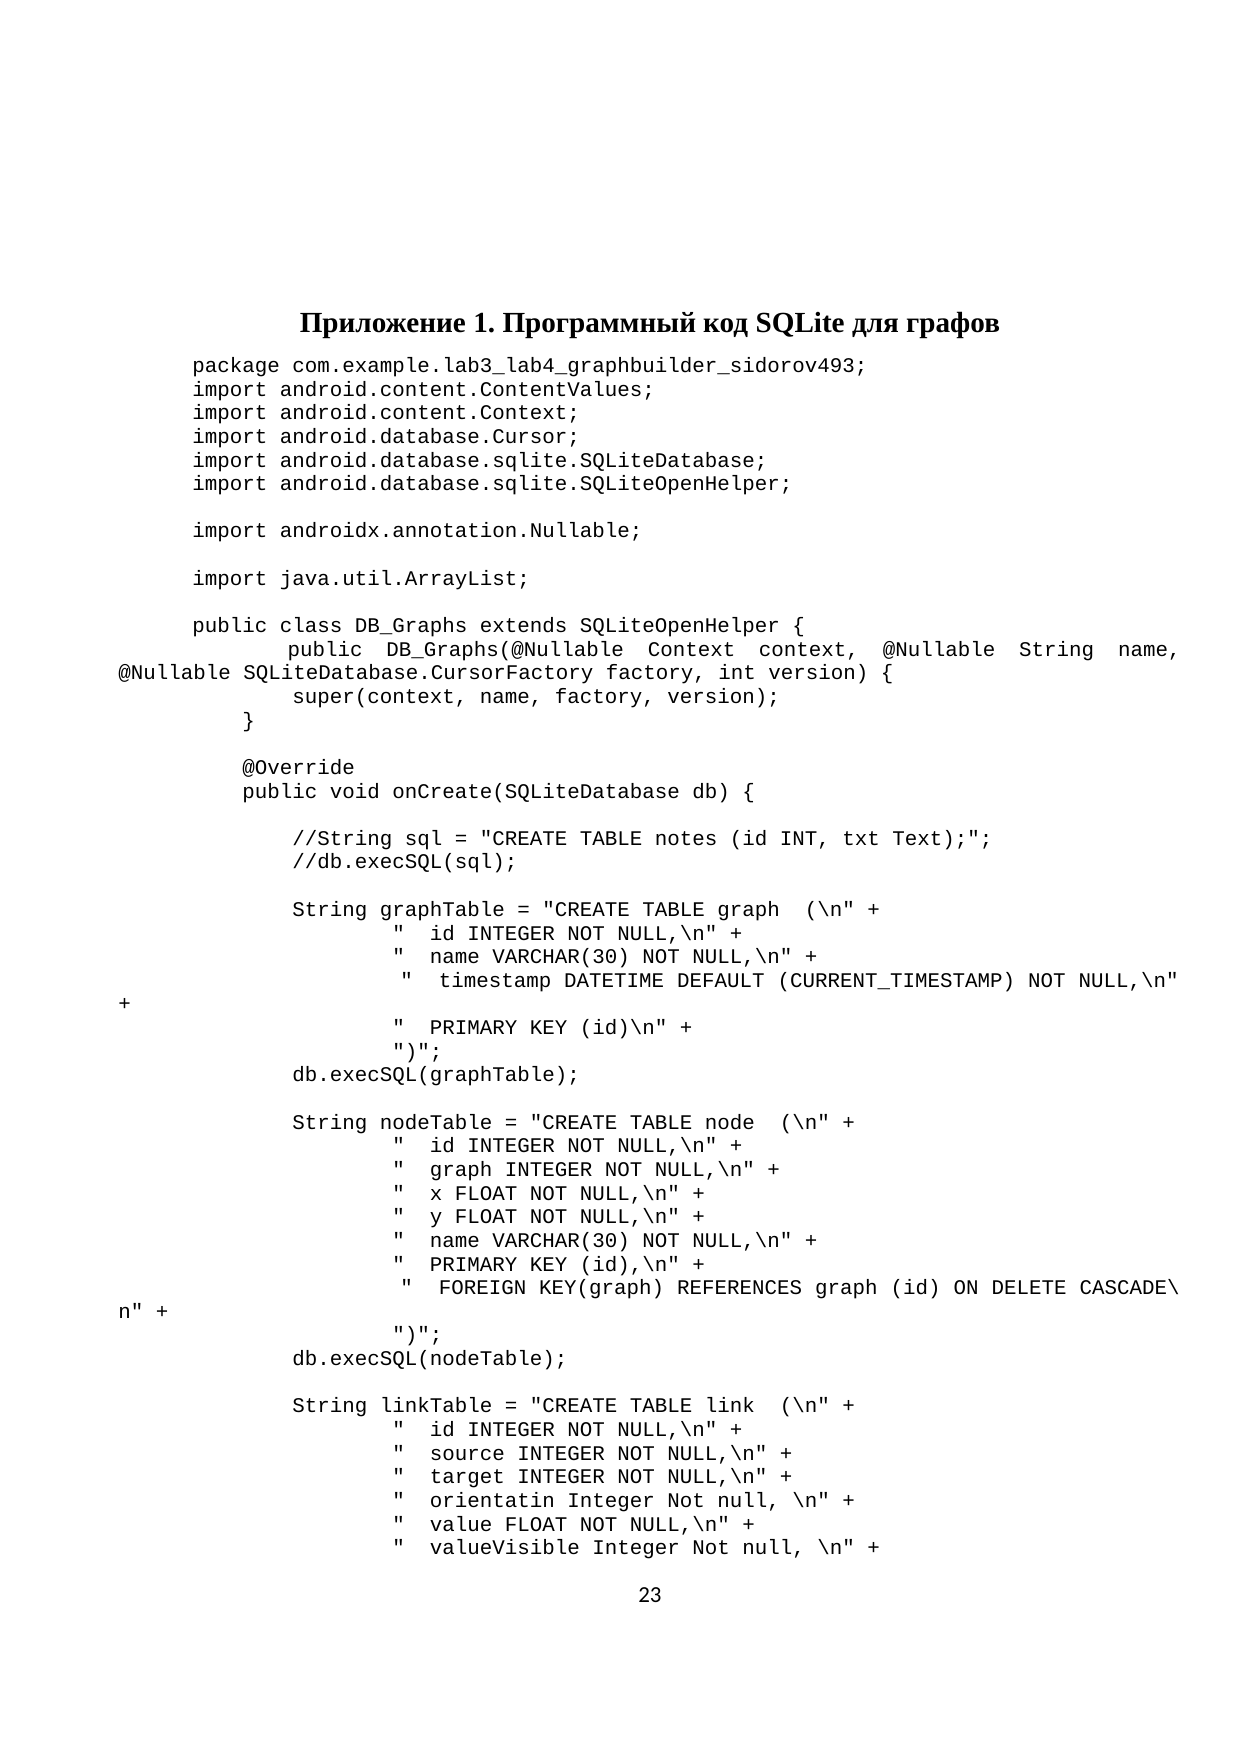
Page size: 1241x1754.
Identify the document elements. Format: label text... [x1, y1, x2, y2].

text import android.database.sqlite.SQLiteDatabase; [118, 449, 1181, 473]
text String nodeTable = "CREATE TABLE node (\n" + [118, 1112, 1181, 1135]
text ")"; [118, 1041, 1181, 1064]
text db.execSQL(nodeTable); [118, 1348, 1181, 1372]
text package com.example.lab3_lab4_graphbuilder_sidorov493; [118, 355, 1181, 379]
text import android.database.sqlite.SQLiteOpenHelper; [118, 473, 1181, 497]
text " name VARCHAR(30) NOT NULL,\n" + [118, 1230, 1181, 1253]
text @Override [118, 757, 1181, 781]
text import android.content.ContentValues; [118, 379, 1181, 402]
text import android.content.Context; [118, 402, 1181, 426]
text " id INTEGER NOT NULL,\n" + [118, 922, 1181, 946]
text " PRIMARY KEY (id),\n" + [118, 1253, 1181, 1277]
text " id INTEGER NOT NULL,\n" + [118, 1419, 1181, 1443]
text " orientatin Integer Not null, \n" + [118, 1490, 1181, 1514]
text String linkTable = "CREATE TABLE link (\n" + [118, 1395, 1181, 1419]
text " target INTEGER NOT NULL,\n" + [118, 1466, 1181, 1490]
text import java.util.ArrayList; [118, 568, 1181, 591]
subtitle Приложение [118, 221, 452, 255]
text " id INTEGER NOT NULL,\n" + [118, 1135, 1181, 1159]
text super(context, name, factory, version); [118, 686, 1181, 710]
text " valueVisible Integer Not null, \n" + [118, 1537, 1181, 1561]
text " timestamp DATETIME DEFAULT (CURRENT_TIMESTAMP) NOT NULL,\n" + [118, 970, 1181, 1017]
text " y FLOAT NOT NULL,\n" + [118, 1206, 1181, 1230]
text import android.database.Cursor; [118, 426, 1181, 449]
text " PRIMARY KEY (id)\n" + [118, 1017, 1181, 1041]
text } [118, 710, 1181, 733]
text db.execSQL(graphTable); [118, 1064, 1181, 1088]
text Приложение 1. Программный код SQLite для графов [118, 305, 1181, 338]
text import androidx.annotation.Nullable; [118, 521, 1181, 544]
text //String sql = "CREATE TABLE notes (id INT, txt Text);"; [118, 828, 1181, 852]
subtitle Приложение [812, 221, 1181, 255]
text public void onCreate(SQLiteDatabase db) { [118, 781, 1181, 804]
text " source INTEGER NOT NULL,\n" + [118, 1443, 1181, 1466]
text ")"; [118, 1324, 1181, 1348]
text String graphTable = "CREATE TABLE graph (\n" + [118, 899, 1181, 922]
text " x FLOAT NOT NULL,\n" + [118, 1183, 1181, 1206]
text public DB_Graphs(@Nullable Context context, @Nullable String name, @Nullable SQLiteDatabase.CursorFactory factory, int version) { [118, 639, 1181, 686]
text public class DB_Graphs extends SQLiteOpenHelper { [118, 615, 1181, 639]
text //db.execSQL(sql); [118, 852, 1181, 875]
text " name VARCHAR(30) NOT NULL,\n" + [118, 946, 1181, 970]
text " value FLOAT NOT NULL,\n" + [118, 1514, 1181, 1537]
text " FOREIGN KEY(graph) REFERENCES graph (id) ON DELETE CASCADE\n" + [118, 1277, 1181, 1324]
text " graph INTEGER NOT NULL,\n" + [118, 1159, 1181, 1183]
